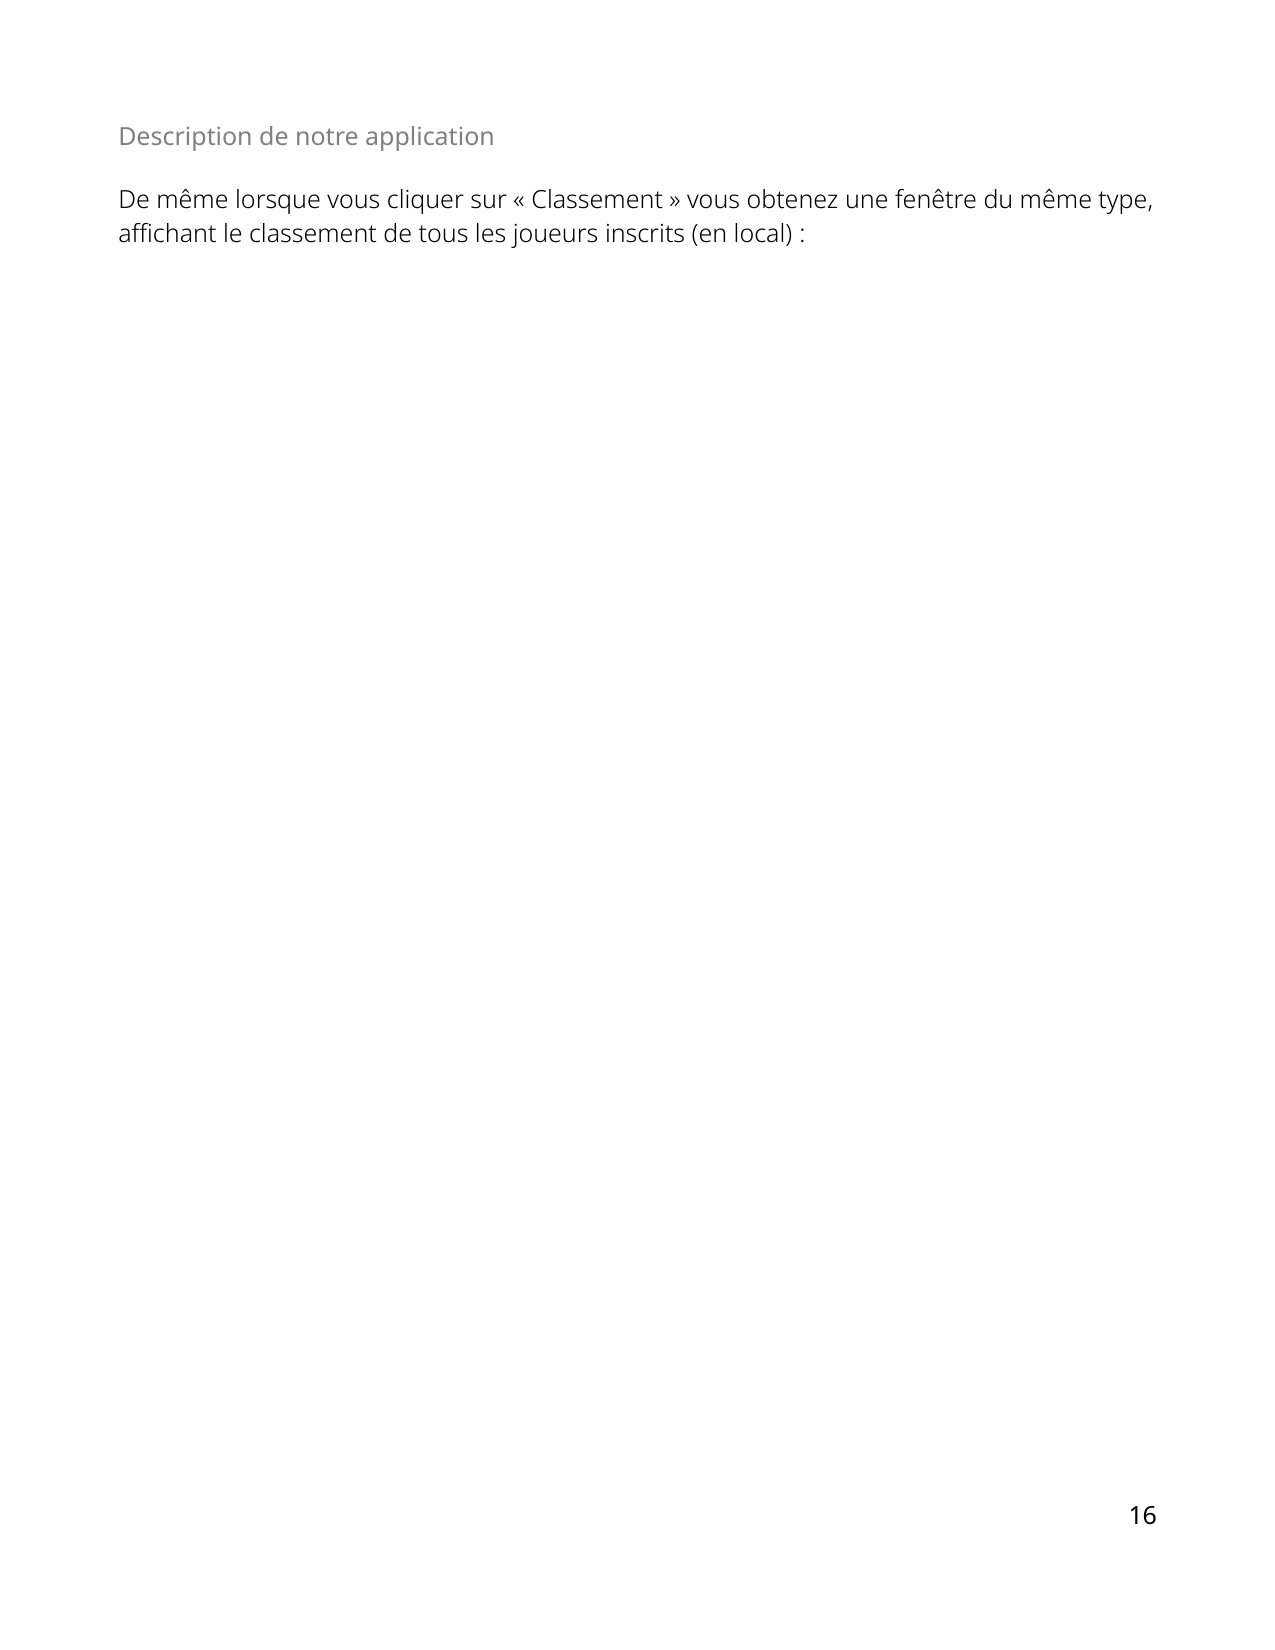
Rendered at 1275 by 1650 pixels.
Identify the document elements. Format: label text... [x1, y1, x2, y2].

text De même lorsque vous cliquer sur « Classement » vous obtenez une fenêtre du même type, affichant le classement de tous les joueurs inscrits (en local) : [118, 182, 1157, 250]
